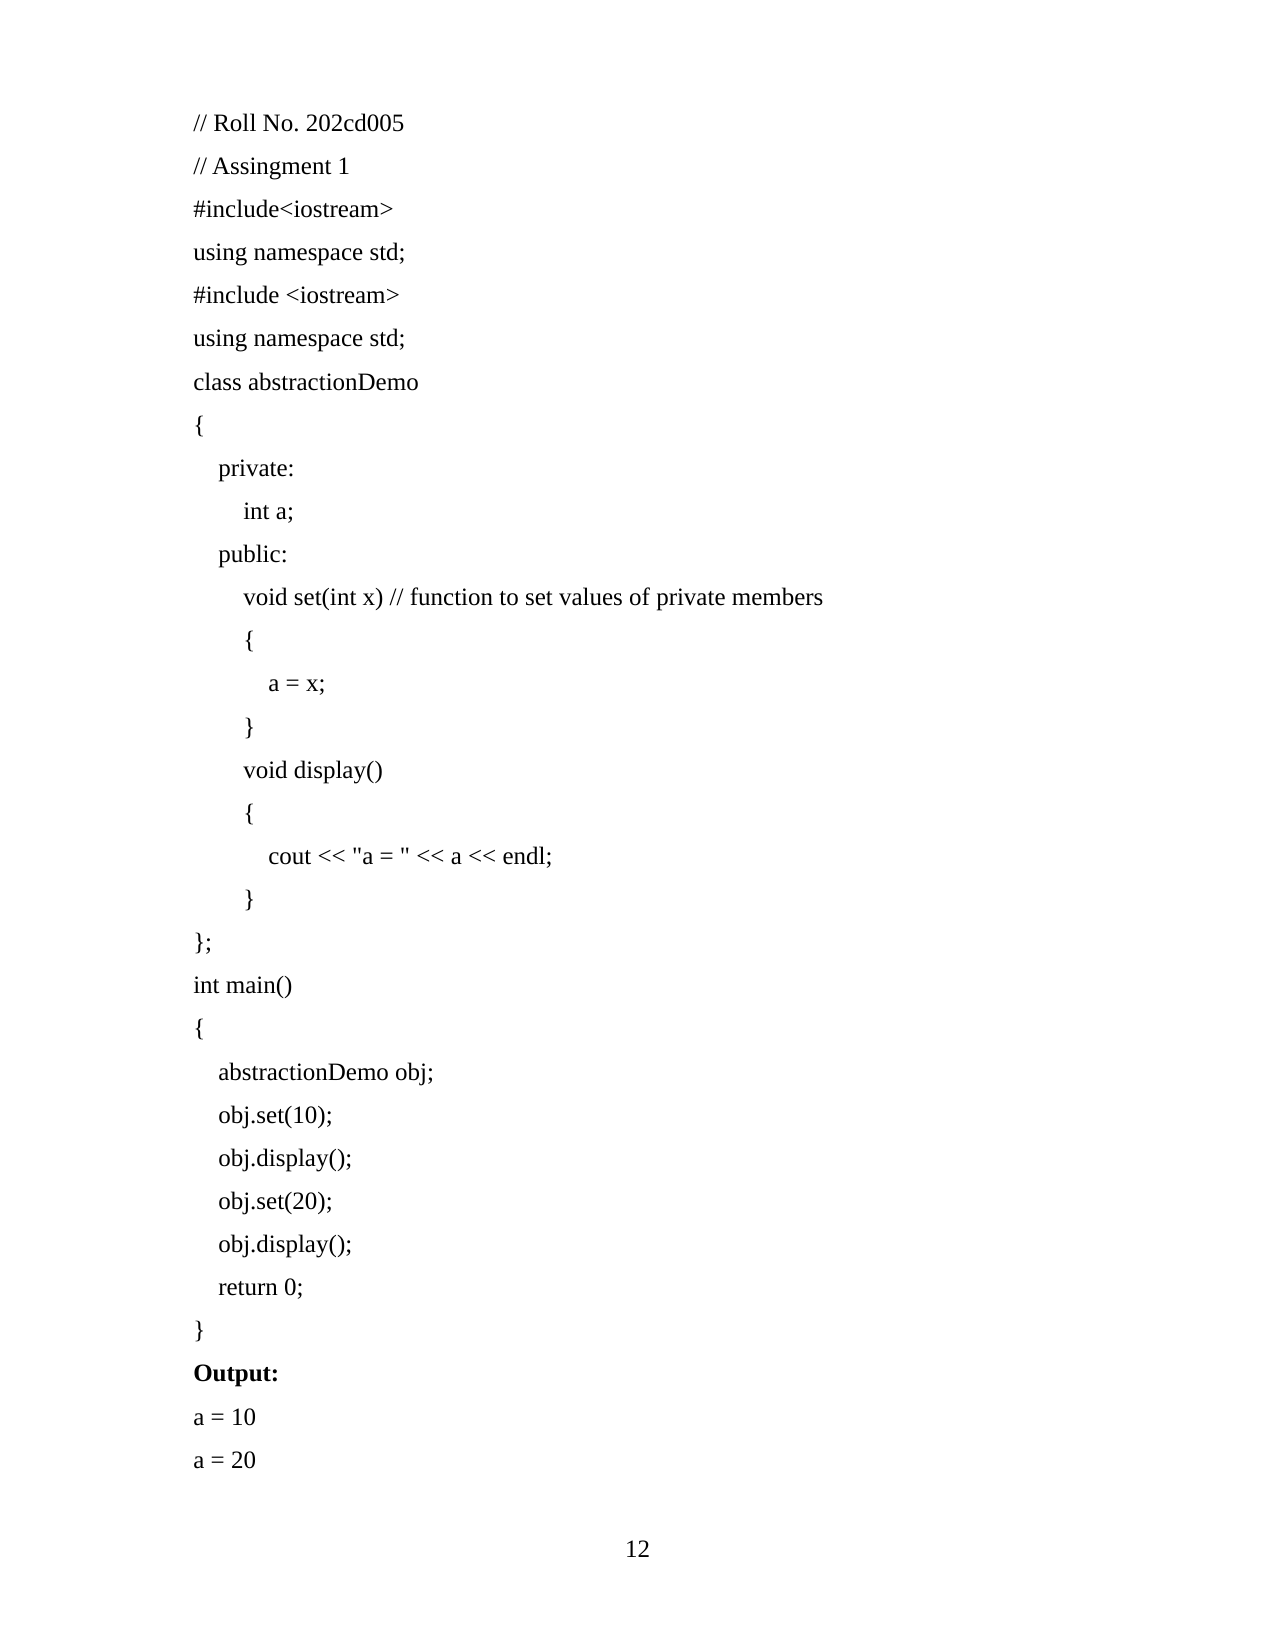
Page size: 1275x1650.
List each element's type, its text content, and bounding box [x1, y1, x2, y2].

text obj.set(20); [118, 1186, 1157, 1215]
text #include <iostream> [118, 280, 1157, 309]
text } [118, 712, 1157, 740]
text Output: [118, 1358, 1157, 1387]
text int main() [118, 970, 1157, 999]
text public: [118, 539, 1157, 568]
text using namespace std; [118, 237, 1157, 266]
text return 0; [118, 1272, 1157, 1301]
text a = 20 [118, 1445, 1157, 1473]
text a = 10 [118, 1402, 1157, 1430]
text class abstractionDemo [118, 367, 1157, 395]
text obj.display(); [118, 1143, 1157, 1172]
text private: [118, 453, 1157, 482]
text a = x; [118, 668, 1157, 697]
text void set(int x) // function to set values of private members [118, 582, 1157, 611]
text // Roll No. 202cd005 [118, 108, 1157, 137]
text } [118, 1315, 1157, 1344]
text { [118, 798, 1157, 827]
text cout << "a = " << a << endl; [118, 841, 1157, 870]
text // Assingment 1 [118, 151, 1157, 180]
text { [118, 625, 1157, 654]
text using namespace std; [118, 323, 1157, 352]
text #include<iostream> [118, 194, 1157, 223]
text obj.set(10); [118, 1100, 1157, 1128]
text int a; [118, 496, 1157, 525]
text abstractionDemo obj; [118, 1057, 1157, 1085]
text } [118, 884, 1157, 913]
text void display() [118, 755, 1157, 783]
text { [118, 410, 1157, 438]
text { [118, 1013, 1157, 1042]
text }; [118, 927, 1157, 956]
text obj.display(); [118, 1229, 1157, 1258]
